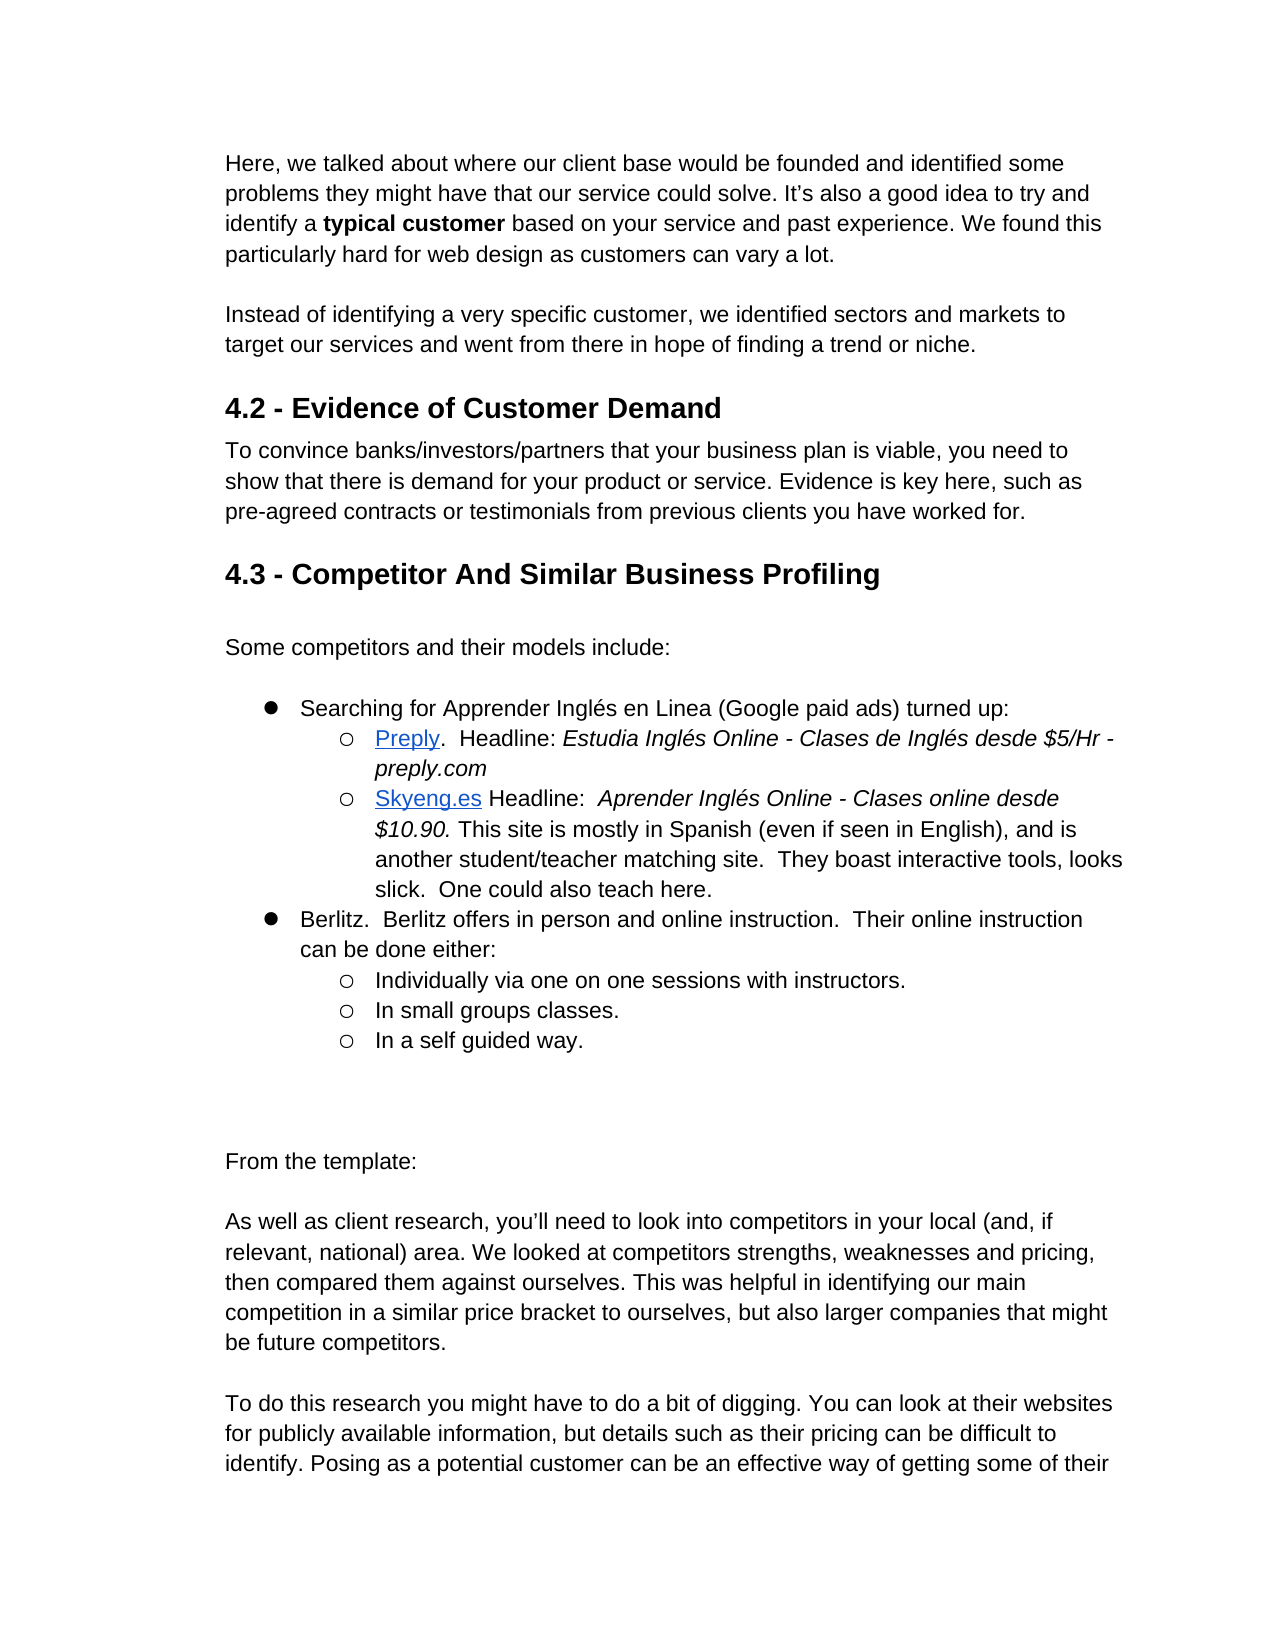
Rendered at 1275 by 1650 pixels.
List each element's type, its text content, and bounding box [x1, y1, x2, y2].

text Instead of identifying a very specific customer, we identified sectors and markets to target our services and went from there in hope of finding a trend or niche. [225, 301, 1125, 358]
list Berlitz. Berlitz offers in person and online instruction. Their online instruction can be done either: [262, 906, 1125, 963]
list Skyeng.es Headline: Aprender Inglés Online - Clases online desde $10.90. This site is mostly in Spanish (even if seen in English), and is another student/teacher matching site. They boast interactive tools, looks slick. One could also teach here. [337, 785, 1125, 902]
text To do this research you might have to do a bit of digging. You can look at their websites for publicly available information, but details such as their pricing can be difficult to identify. Posing as a potential customer can be an effective way of getting some of their [225, 1389, 1125, 1476]
text To convince banks/investors/partners that your business plan is viable, you need to show that there is demand for your product or service. Evidence is key here, such as pre-agreed contracts or testimonials from previous clients you have worked for. [225, 437, 1125, 524]
text --- Here, we talked about where our client base would be founded and identified some problems they might have that our service could solve. It’s also a good idea to try and identify a typical customer based on your service and past experience. We found this particularly hard for web design as customers can vary a lot. [225, 150, 1125, 267]
text From the template: [225, 1148, 1125, 1174]
list In small groups classes. [337, 997, 1125, 1023]
list Preply. Headline: Estudia Inglés Online - Clases de Inglés desde $5/Hr - preply.com [337, 725, 1125, 782]
list Searching for Apprender Inglés en Linea (Google paid ads) turned up: [262, 695, 1125, 721]
text As well as client research, you’ll need to look into competitors in your local (and, if relevant, national) area. We looked at competitors strengths, weaknesses and pricing, then compared them against ourselves. This was helpful in identifying our main competition in a similar price bracket to ourselves, but also larger companies that might be future competitors. [225, 1208, 1125, 1356]
list In a self guided way. [337, 1027, 1125, 1114]
text Some competitors and their models include: [225, 634, 1125, 661]
list Individually via one on one sessions with instructors. [337, 967, 1125, 993]
subtitle 4.3 - Competitor And Similar Business Profiling [225, 557, 1125, 591]
subtitle 4.2 - Evidence of Customer Demand [225, 391, 1125, 424]
